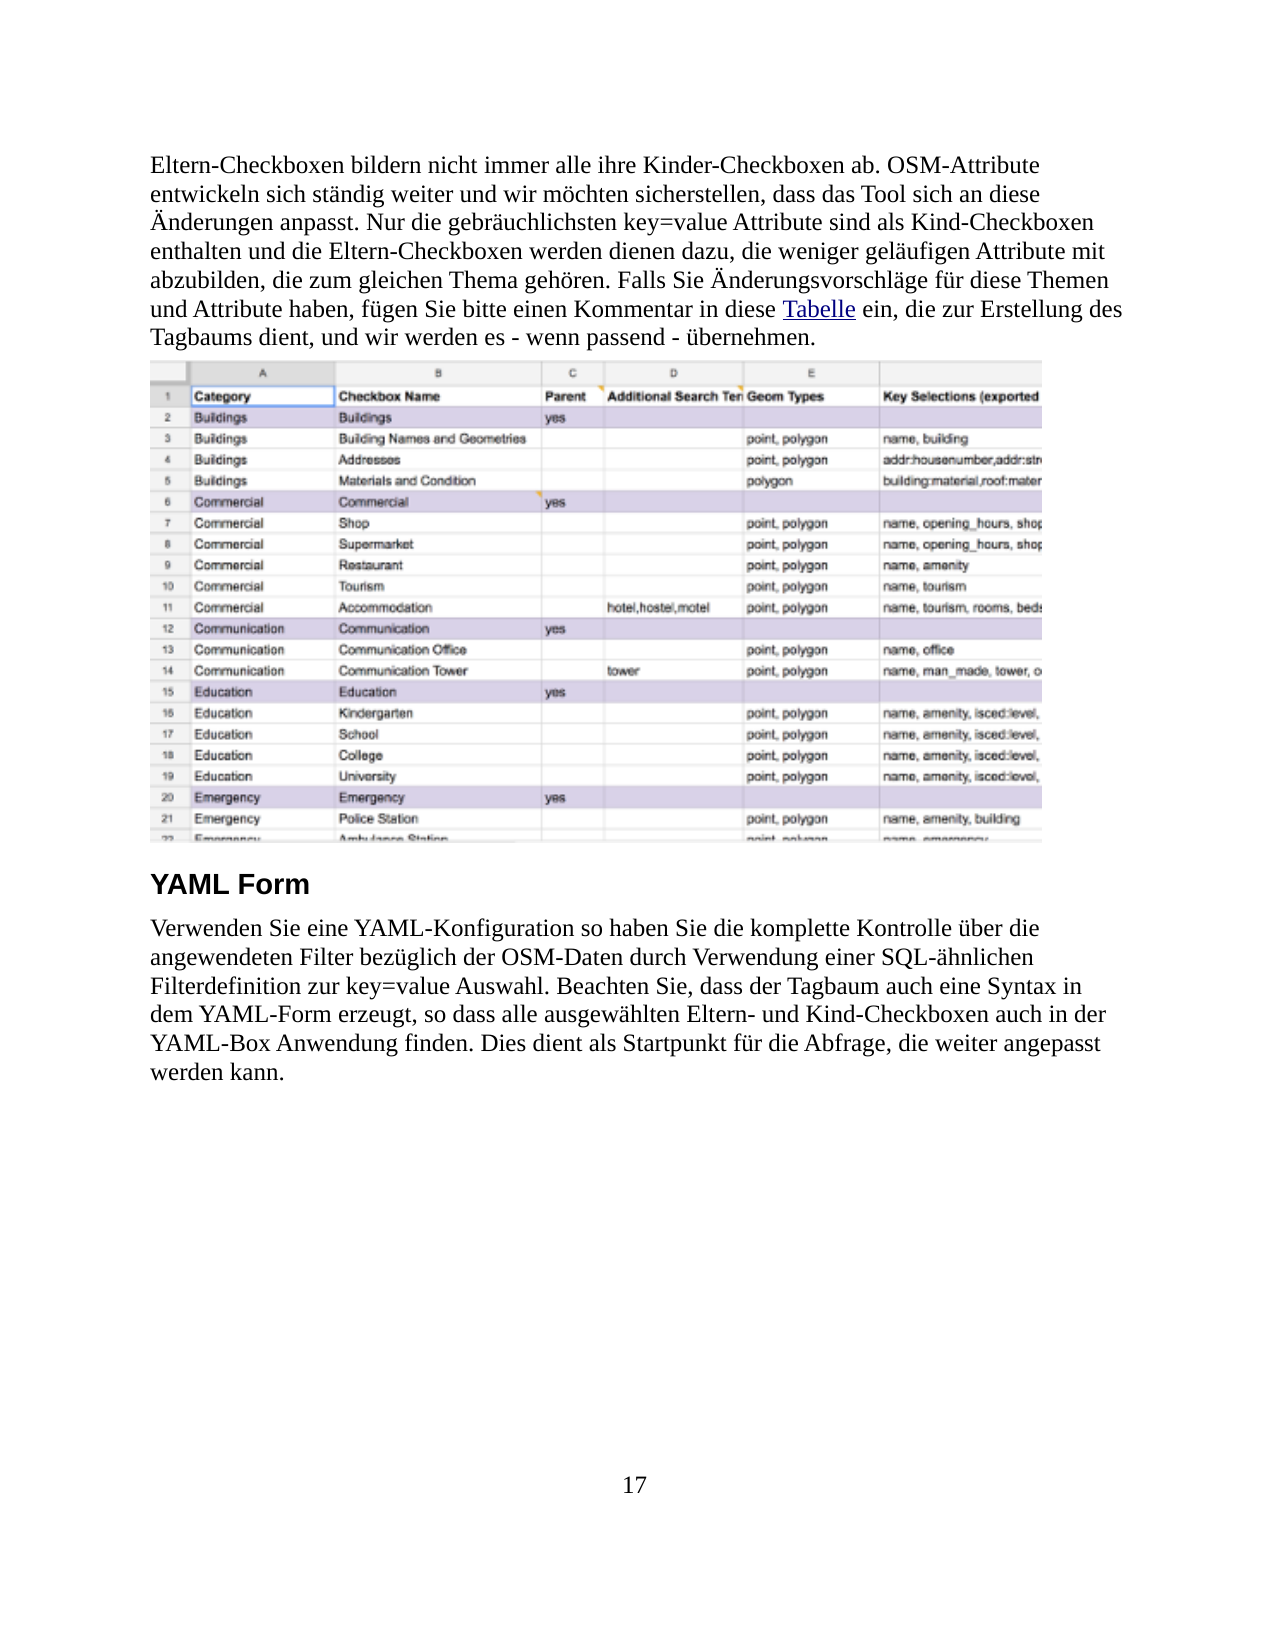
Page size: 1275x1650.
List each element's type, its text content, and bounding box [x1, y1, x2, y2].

subtitle YAML Form [150, 867, 1125, 901]
text Verwenden Sie eine YAML-Konfiguration so haben Sie die komplette Kontrolle über die angewendeten Filter bezüglich der OSM-Daten durch Verwendung einer SQL-ähnlichen Filterdefinition zur key=value Auswahl. Beachten Sie, dass der Tagbaum auch eine Syntax in dem YAML-Form erzeugt, so dass alle ausgewählten Eltern- und Kind-Checkboxen auch in der YAML-Box Anwendung finden. Dies dient als Startpunkt für die Abfrage, die weiter angepasst werden kann. [150, 913, 1125, 1086]
picture [150, 360, 1042, 843]
text Eltern-Checkboxen bildern nicht immer alle ihre Kinder-Checkboxen ab. OSM-Attribute entwickeln sich ständig weiter und wir möchten sicherstellen, dass das Tool sich an diese Änderungen anpasst. Nur die gebräuchlichsten key=value Attribute sind als Kind-Checkboxen enthalten und die Eltern-Checkboxen werden dienen dazu, die weniger geläufigen Attribute mit abzubilden, die zum gleichen Thema gehören. Falls Sie Änderungsvorschläge für diese Themen und Attribute haben, fügen Sie bitte einen Kommentar in diese Tabelle ein, die zur Erstellung des Tagbaums dient, und wir werden es - wenn passend - übernehmen. [150, 150, 1125, 351]
